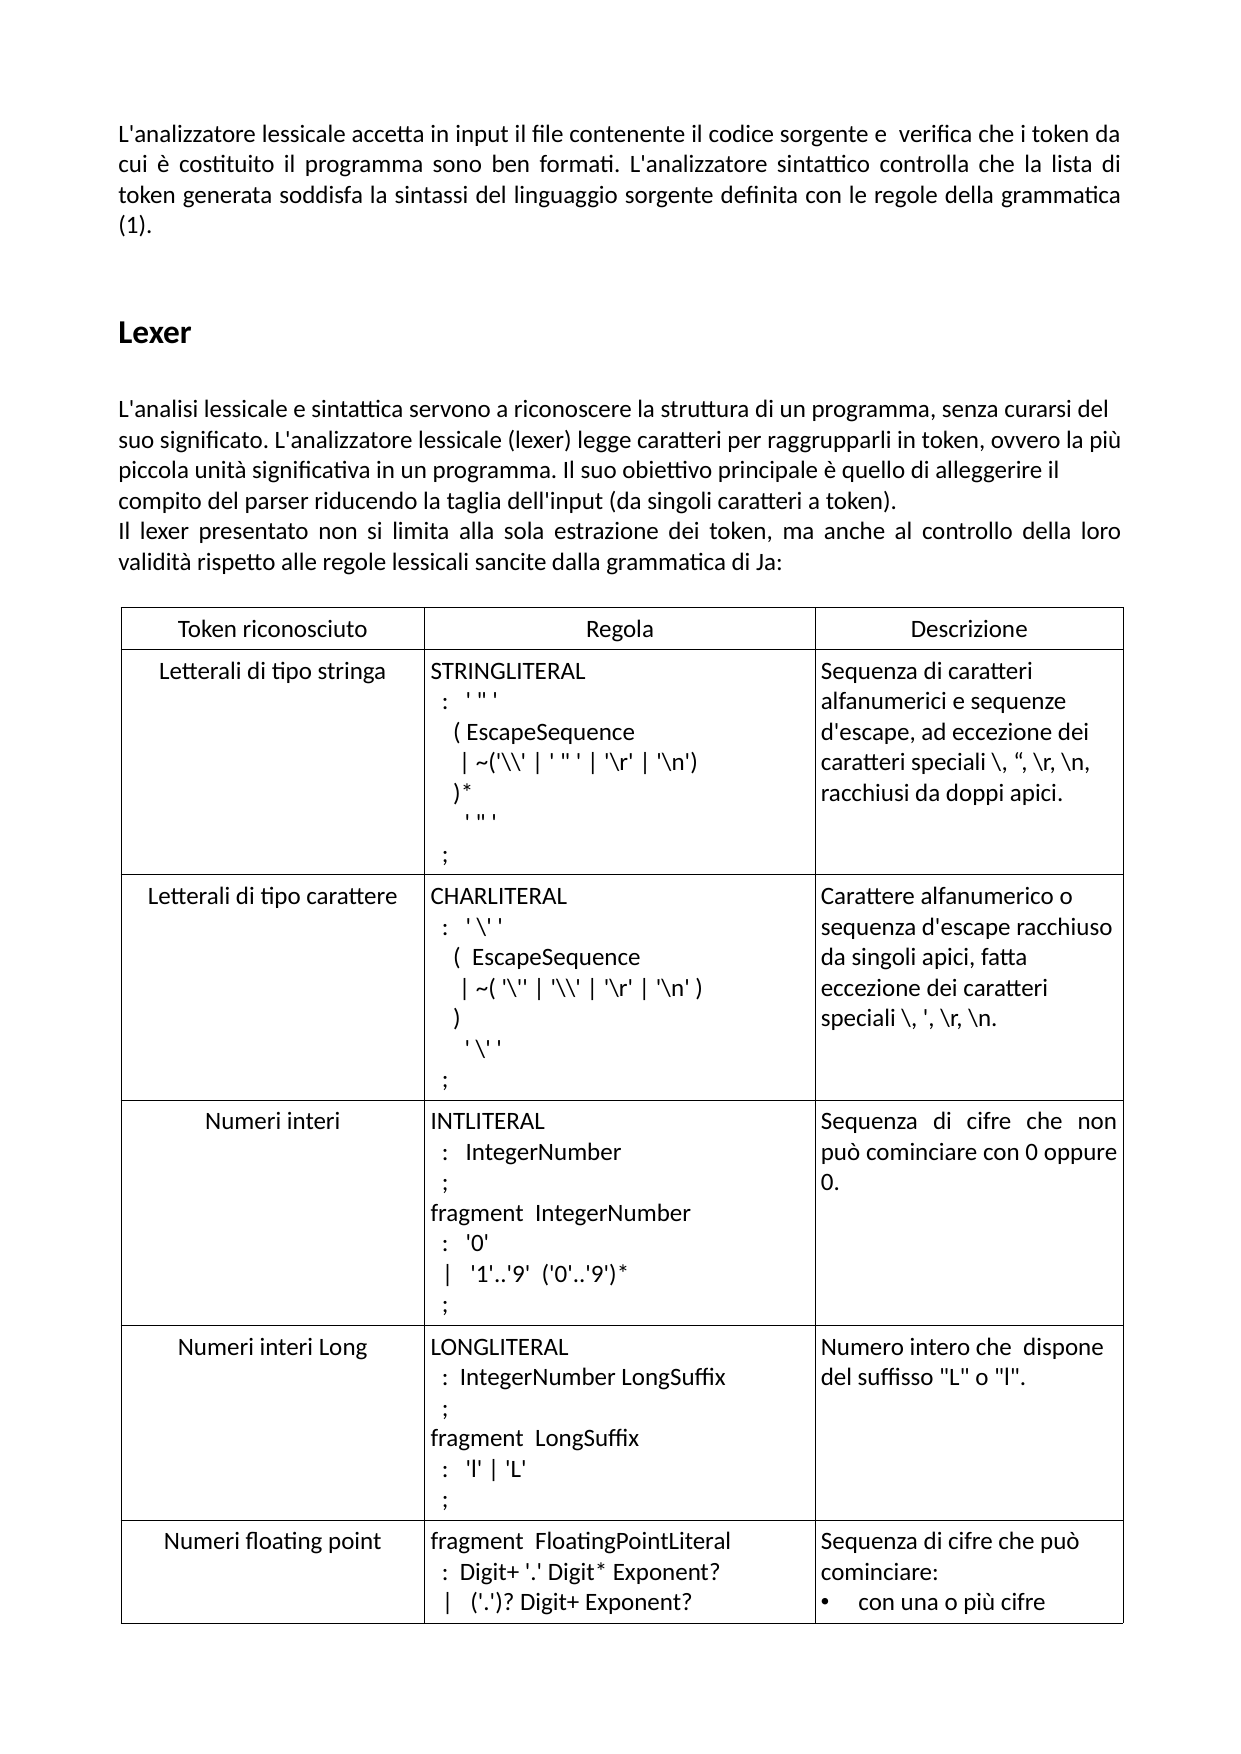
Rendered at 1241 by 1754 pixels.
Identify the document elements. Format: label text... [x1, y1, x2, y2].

table_cell Numeri interi Long [122, 1326, 424, 1519]
table_cell LONGLITERAL : IntegerNumber LongSuffix ; fragment LongSuffix : 'l' | 'L' ; [425, 1326, 815, 1519]
table_cell Numeri interi [122, 1101, 424, 1325]
table_header Descrizione [816, 608, 1123, 649]
text Il lexer presentato non si limita alla sola estrazione dei token, ma anche al controllo della loro validità rispetto alle regole lessicali sancite dalla grammatica di Ja: [118, 516, 1123, 577]
table_cell Sequenza di caratteri alfanumerici e sequenze d'escape, ad eccezione dei caratteri speciali \, “, \r, \n, racchiusi da doppi apici. [816, 650, 1123, 874]
table_cell Letterali di tipo carattere [122, 875, 424, 1099]
table_header Token riconosciuto [122, 608, 424, 649]
table_cell Sequenza di cifre che non può cominciare con 0 oppure 0. [816, 1101, 1123, 1325]
table_cell fragment FloatingPointLiteral : Digit+ '.' Digit* Exponent? | ('.')? Digit+ Exponent? [425, 1521, 815, 1623]
table_header Regola [425, 608, 815, 649]
table_cell INTLITERAL : IntegerNumber ; fragment IntegerNumber : '0' | '1'..'9' ('0'..'9')* ; [425, 1101, 815, 1325]
text L'analisi lessicale e sintattica servono a riconoscere la struttura di un programma, senza curarsi del suo significato. L'analizzatore lessicale (lexer) legge caratteri per raggrupparli in token, ovvero la più piccola unità significativa in un programma. Il suo obiettivo principale è quello di alleggerire il compito del parser riducendo la taglia dell'input (da singoli caratteri a token). [118, 393, 1123, 516]
table_cell Letterali di tipo stringa [122, 650, 424, 874]
table_cell STRINGLITERAL : ' " ' ( EscapeSequence | ~('\\' | ' " ' | '\r' | '\n') )* ' " ' ; [425, 650, 815, 874]
text Lexer [118, 311, 1123, 352]
table_cell Carattere alfanumerico o sequenza d'escape racchiuso da singoli apici, fatta eccezione dei caratteri speciali \, ', \r, \n. [816, 875, 1123, 1099]
text L'analizzatore lessicale accetta in input il file contenente il codice sorgente e verifica che i token da cui è costituito il programma sono ben formati. L'analizzatore sintattico controlla che la lista di token generata soddisfa la sintassi del linguaggio sorgente definita con le regole della grammatica (1). [118, 118, 1123, 240]
table_cell CHARLITERAL : ' \' ' ( EscapeSequence | ~( '\'' | '\\' | '\r' | '\n' ) ) ' \' ' ; [425, 875, 815, 1099]
table_cell Numeri floating point [122, 1521, 424, 1623]
table_cell Sequenza di cifre che può cominciare: con una o più cifre seguite da un punto. Dopo il punto può esserci un'altra sequenza di cifre, può esserci un esponente (un esponente valido comincia per e o E seguito opzionalmente da un segno e continua con una sequenza di cifre es. e+32); con un punto, e deve continuare con una sequenza di cifre che può essere seguita da un esponente. [816, 1521, 1123, 1623]
table_cell Numero intero che dispone del suffisso "L" o "l". [816, 1326, 1123, 1519]
